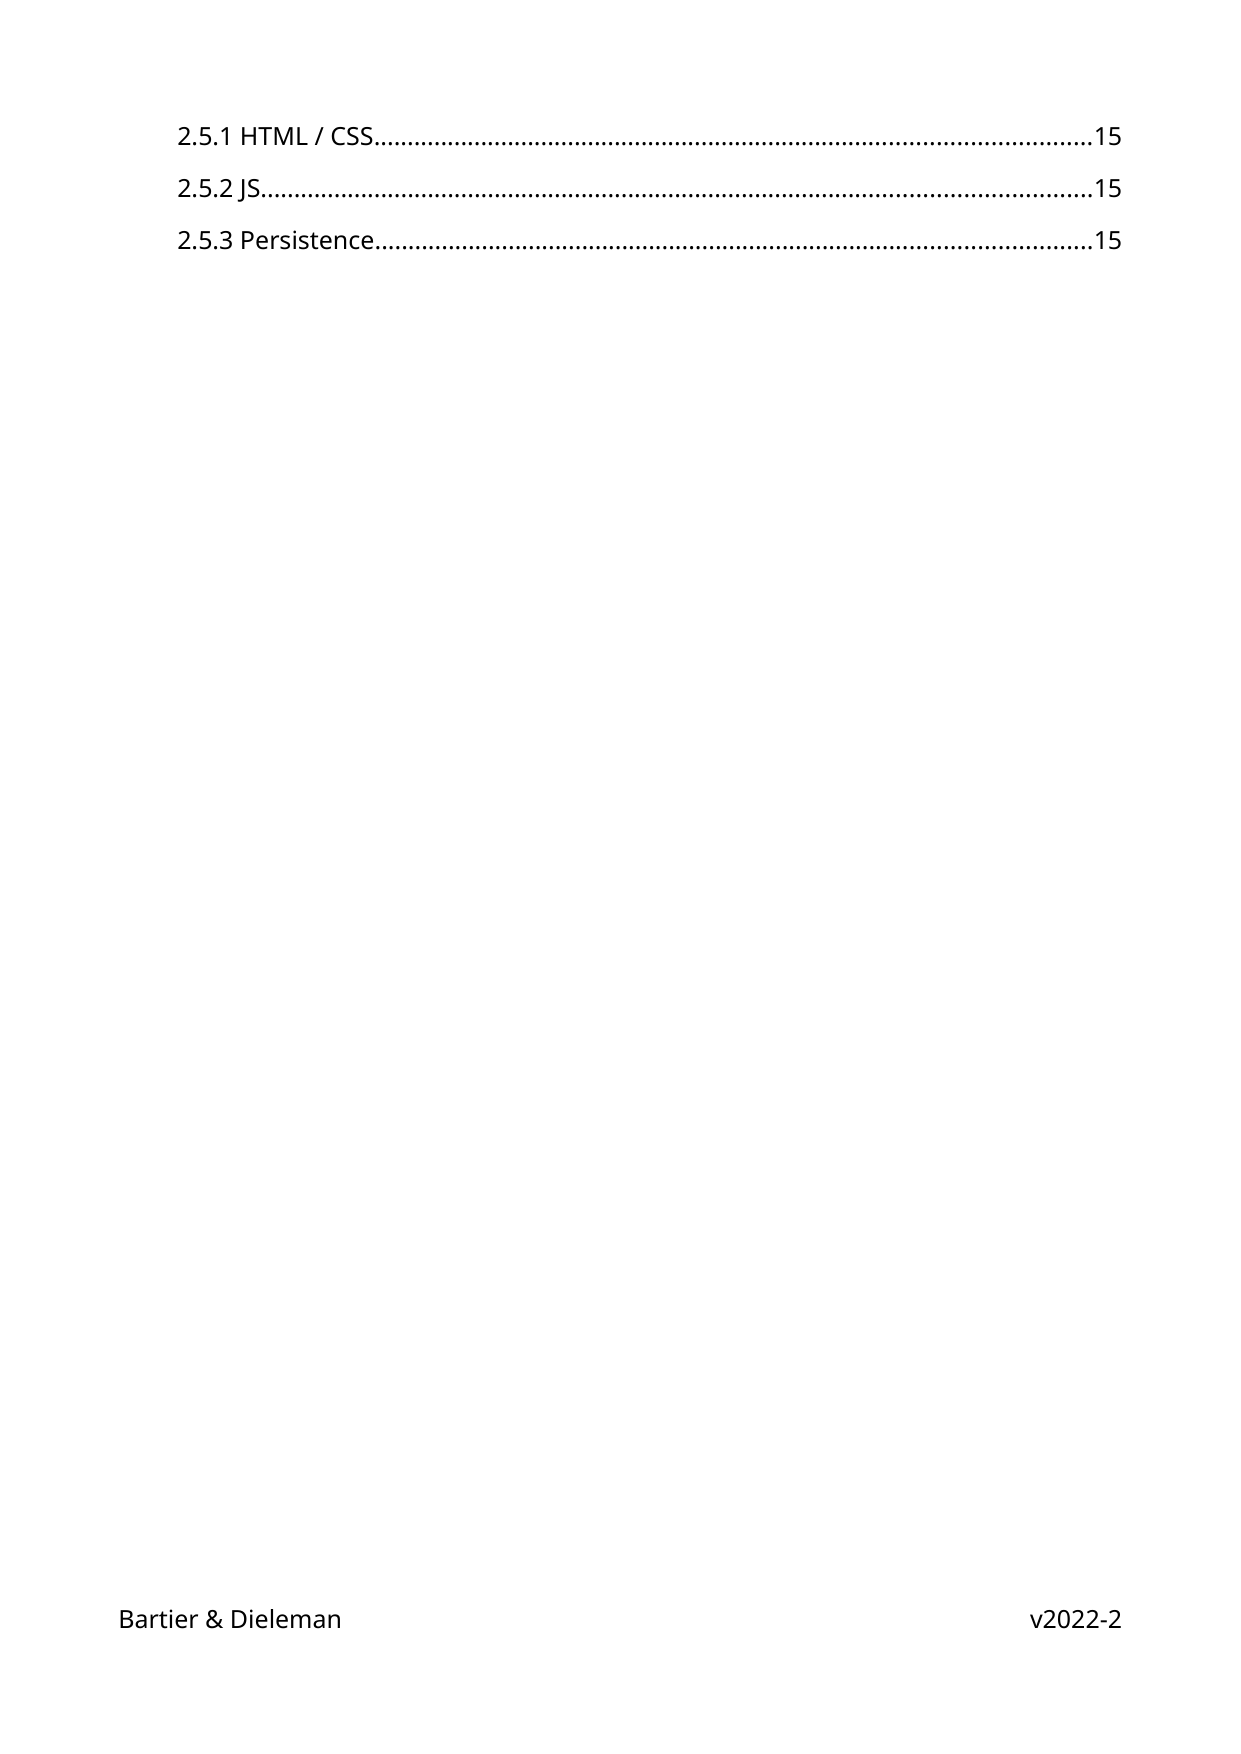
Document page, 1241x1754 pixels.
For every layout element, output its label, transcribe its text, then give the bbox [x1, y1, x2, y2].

text 2.5.3 Persistence 15 [177, 222, 1122, 256]
text 2.5.1 HTML / CSS 15 [177, 118, 1122, 152]
text 2.5.2 JS 15 [177, 170, 1122, 204]
